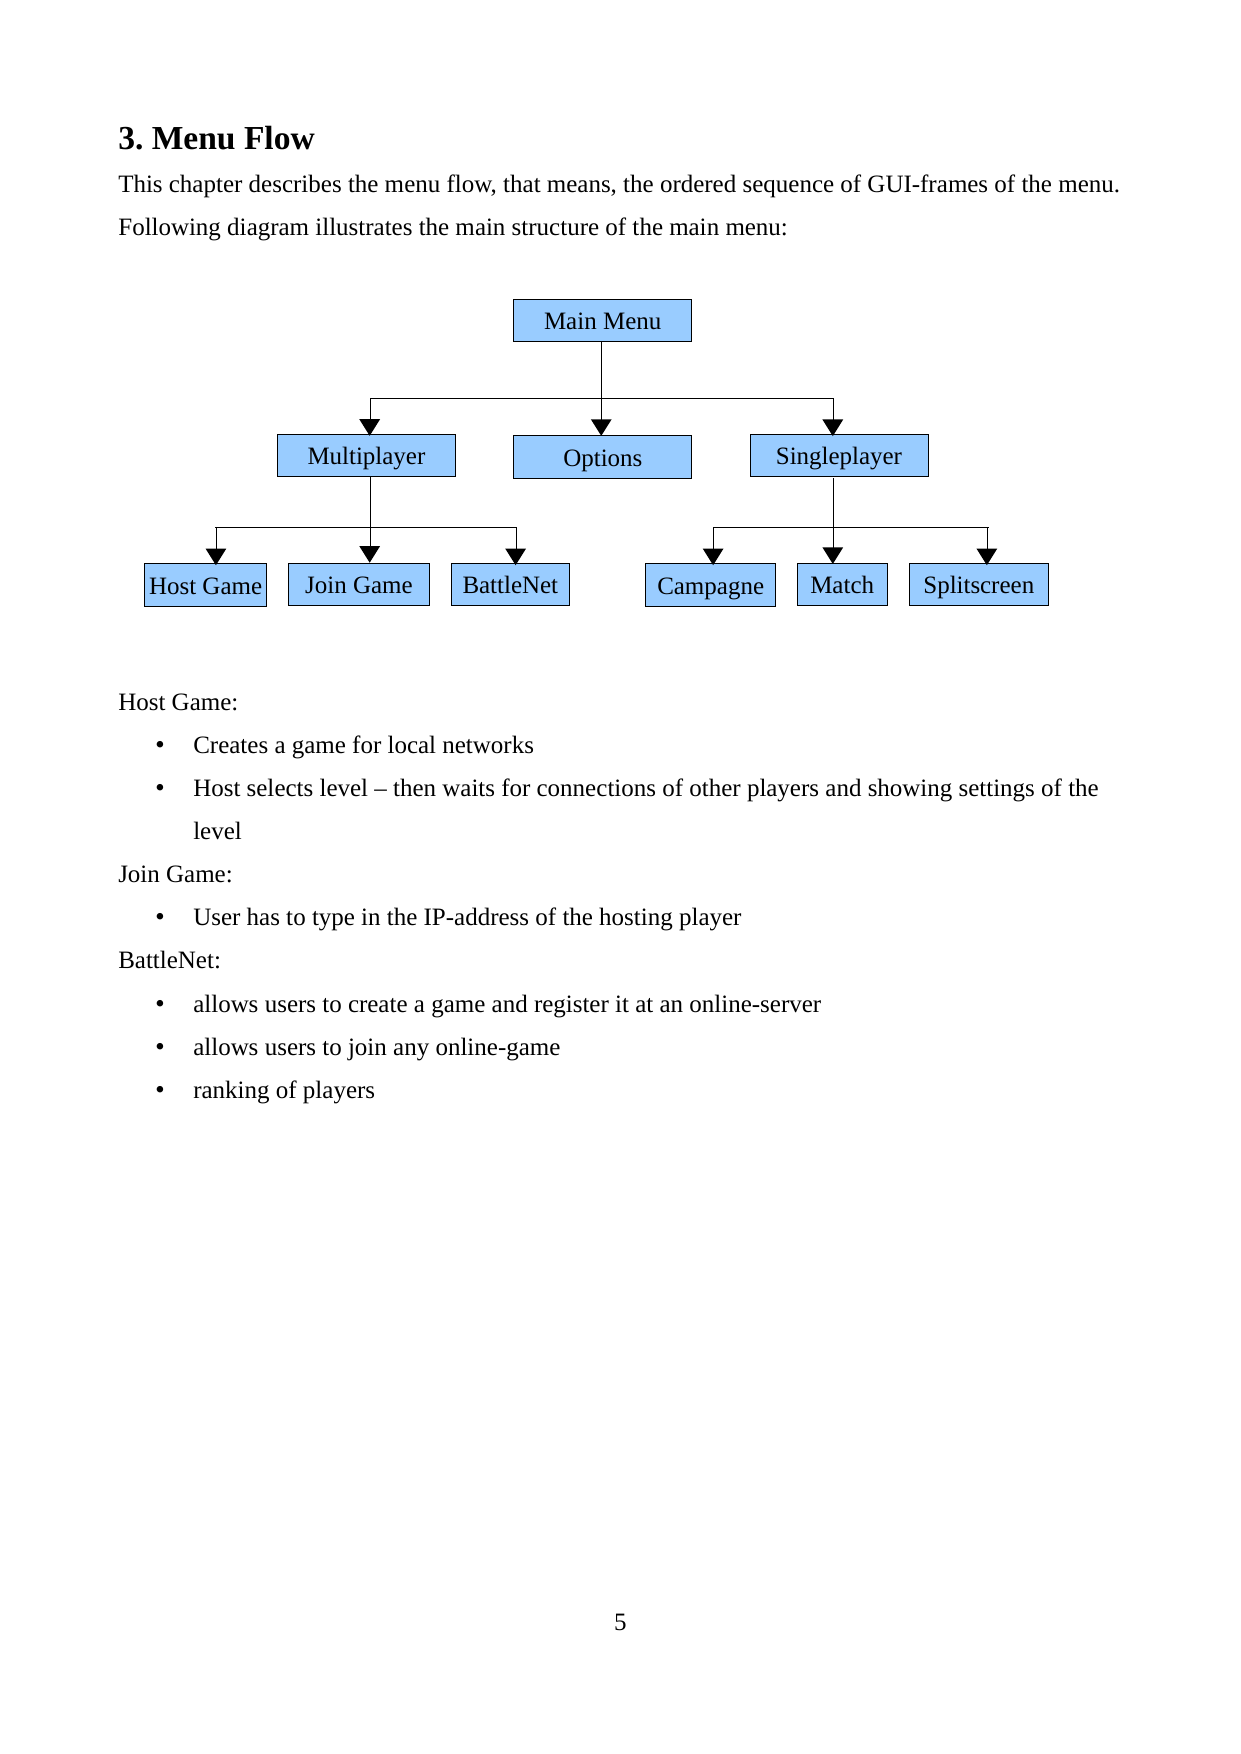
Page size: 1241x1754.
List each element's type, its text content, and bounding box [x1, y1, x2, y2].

list ranking of players [156, 1075, 1122, 1104]
list User has to type in the IP-address of the hosting player [156, 902, 1122, 931]
list Creates a game for local networks [156, 730, 1122, 759]
text BattleNet: [118, 946, 1122, 974]
list allows users to join any online-game [156, 1032, 1122, 1061]
text Host Game: [118, 687, 1122, 716]
list Host selects level – then waits for connections of other players and showing settings of the level [156, 773, 1122, 845]
text Join Game: [118, 859, 1122, 888]
list allows users to create a game and register it at an online-server [156, 989, 1122, 1017]
subtitle 3. Menu Flow [118, 118, 1122, 157]
text This chapter describes the menu flow, that means, the ordered sequence of GUI-frames of the menu. [118, 169, 1122, 198]
text Following diagram illustrates the main structure of the main menu: [118, 212, 1122, 241]
